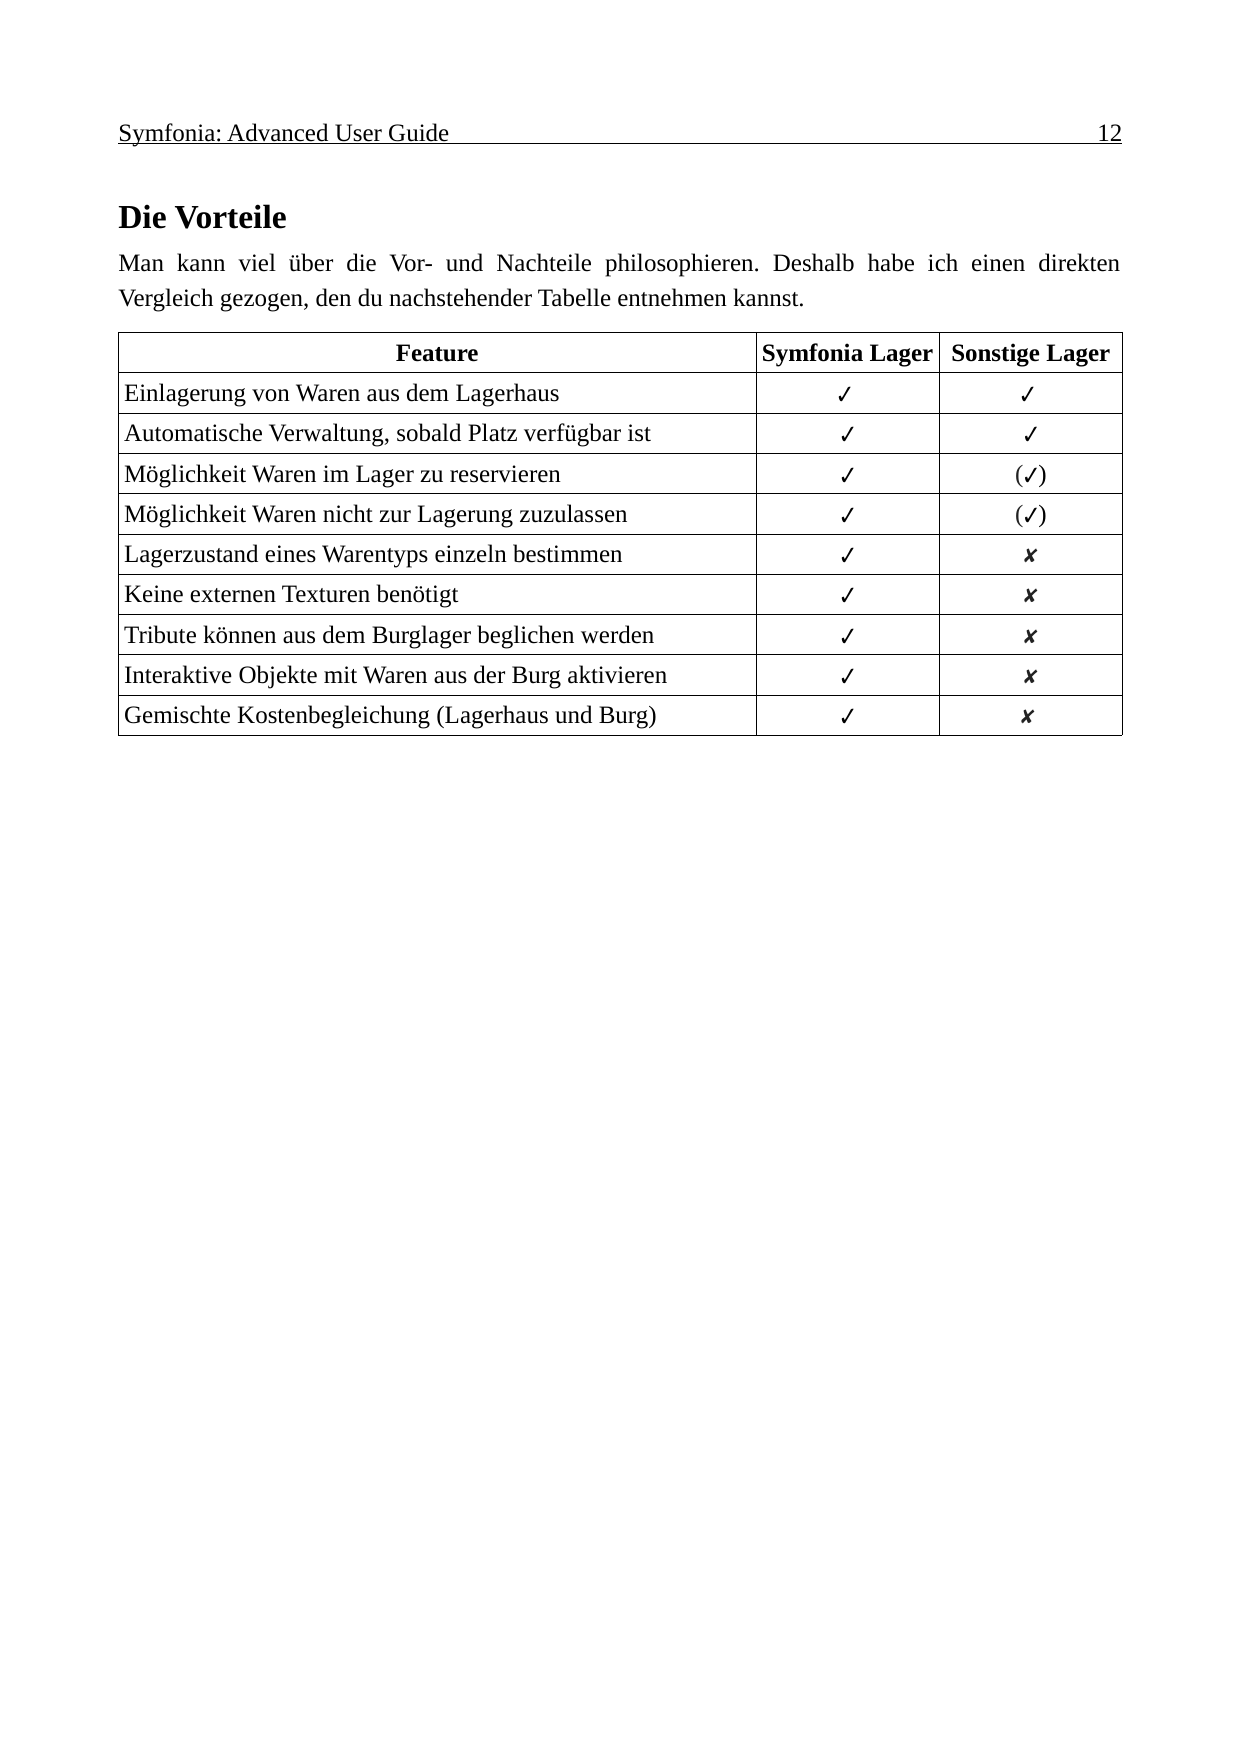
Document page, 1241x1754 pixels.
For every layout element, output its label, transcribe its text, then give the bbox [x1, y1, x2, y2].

table_cell ✔ [757, 615, 939, 654]
table_cell ✔ [757, 535, 939, 574]
table_cell Tribute können aus dem Burglager beglichen werden [119, 615, 756, 654]
table_cell ✘ [940, 696, 1122, 735]
table_cell ✘ [940, 615, 1122, 654]
table_cell Möglichkeit Waren im Lager zu reservieren [119, 454, 756, 493]
table_header Feature [119, 333, 756, 372]
table_cell ✔ [757, 494, 939, 533]
table_cell ✘ [940, 535, 1122, 574]
table_cell Lagerzustand eines Warentyps einzeln bestimmen [119, 535, 756, 574]
table_cell (✔) [940, 494, 1122, 533]
table_cell Keine externen Texturen benötigt [119, 575, 756, 614]
table_cell Interaktive Objekte mit Waren aus der Burg aktivieren [119, 655, 756, 695]
table_cell ✔ [757, 575, 939, 614]
table_cell ✔ [757, 414, 939, 453]
text Man kann viel über die Vor- und Nachteile philosophieren. Deshalb habe ich einen direkten Vergleich gezogen, den du nachstehender Tabelle entnehmen kannst. [118, 248, 1122, 312]
table_cell Möglichkeit Waren nicht zur Lagerung zuzulassen [119, 494, 756, 533]
table_header Sonstige Lager [940, 333, 1122, 372]
table_cell Gemischte Kostenbegleichung (Lagerhaus und Burg) [119, 696, 756, 735]
table_cell ✔ [940, 414, 1122, 453]
table_cell ✔ [757, 373, 939, 412]
table_header Symfonia Lager [757, 333, 939, 372]
table_cell ✔ [940, 373, 1122, 412]
table_cell ✘ [940, 575, 1122, 614]
table_cell Einlagerung von Waren aus dem Lagerhaus [119, 373, 756, 412]
table_cell ✔ [757, 655, 939, 695]
table_cell Automatische Verwaltung, sobald Platz verfügbar ist [119, 414, 756, 453]
table_cell ✘ [940, 655, 1122, 695]
subtitle Die Vorteile [118, 197, 1122, 236]
table_cell ✔ [757, 454, 939, 493]
table_cell ✔ [757, 696, 939, 735]
table_cell (✔) [940, 454, 1122, 493]
